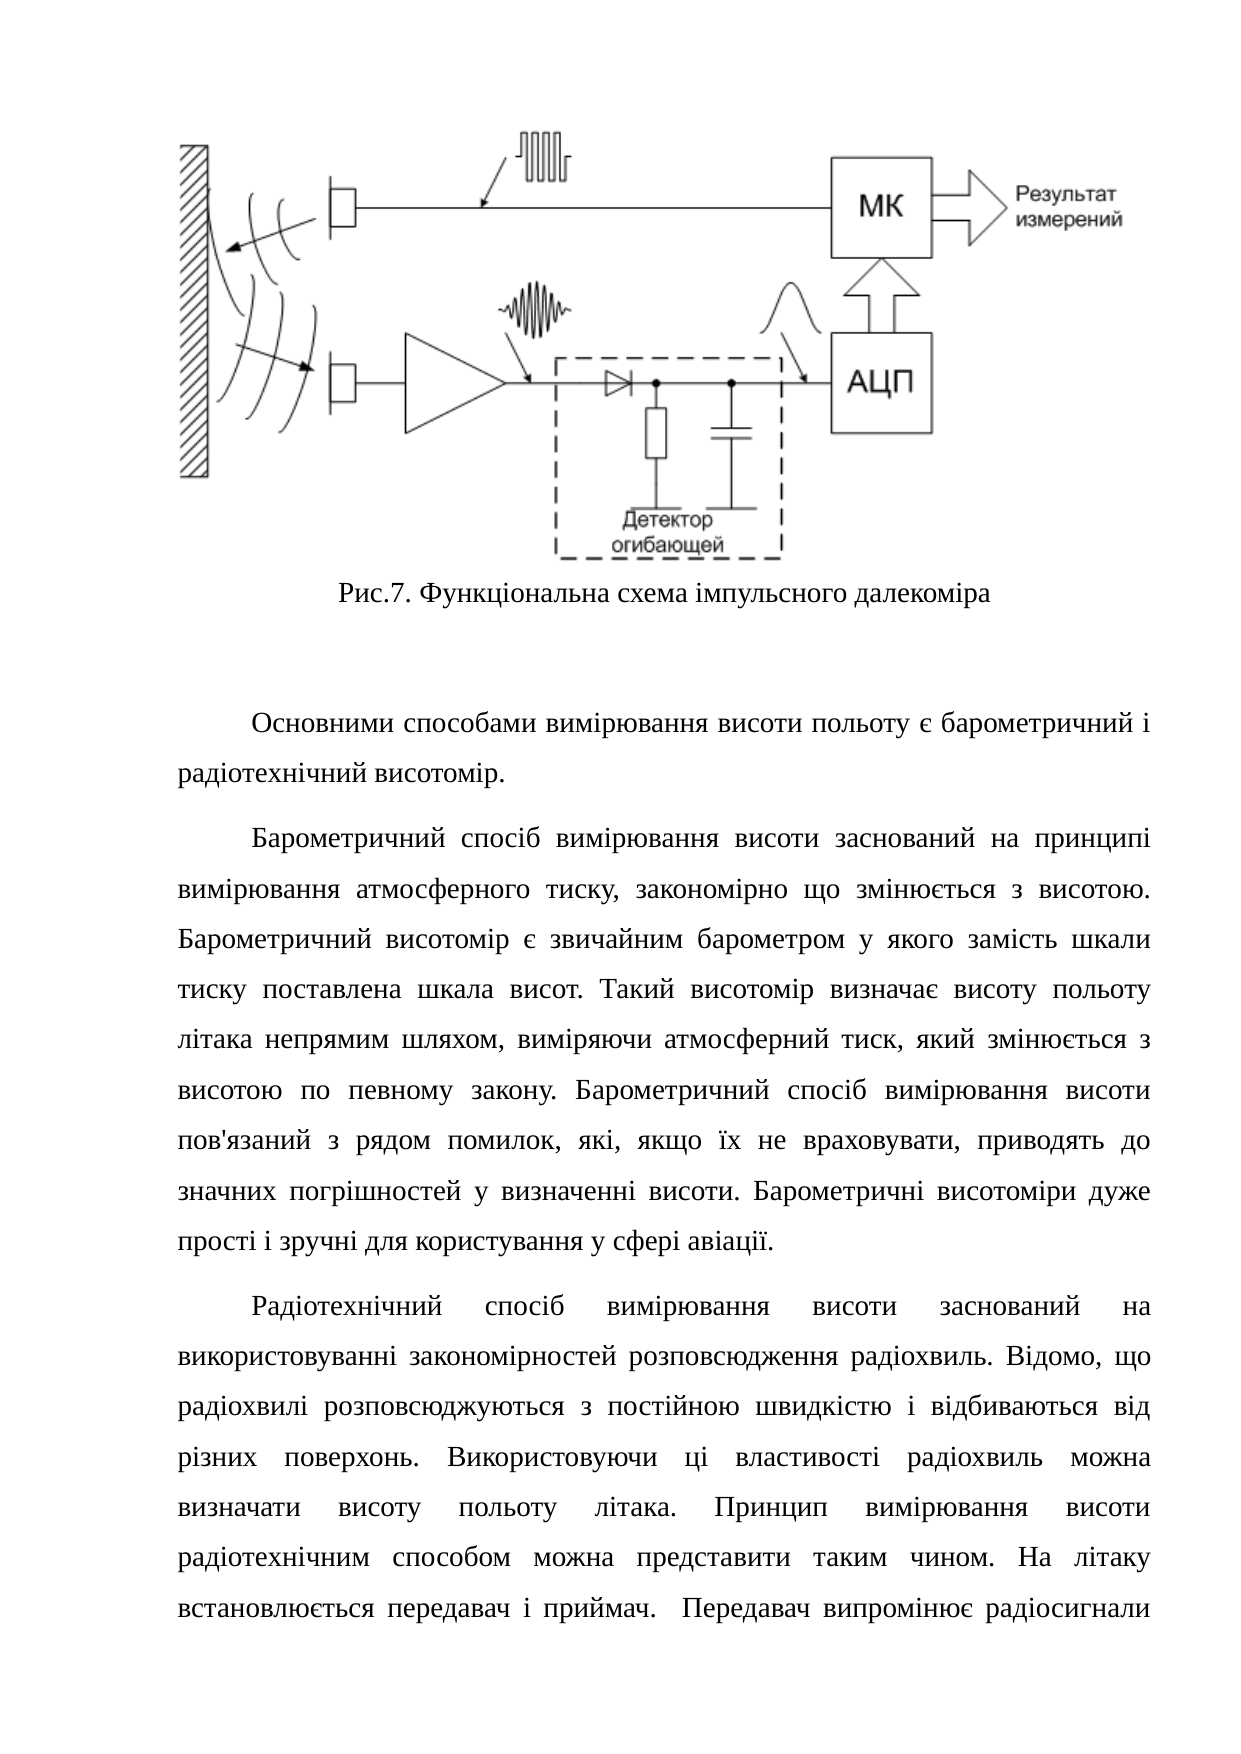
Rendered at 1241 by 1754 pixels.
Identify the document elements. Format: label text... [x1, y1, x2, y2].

text Радіотехнічний спосіб вимірювання висоти заснований на використовуванні закономірностей розповсюдження радіохвиль. Відомо, що радіохвилі розповсюджуються з постійною швидкістю і відбиваються від різних поверхонь. Використовуючи ці властивості радіохвиль можна визначати висоту польоту літака. Принцип вимірювання висоти радіотехнічним способом можна представити таким чином. На літаку встановлюється передавач і приймач. Передавач випромінює радіосигнали [177, 1288, 1152, 1623]
picture [157, 106, 1132, 576]
text Барометричний спосіб вимірювання висоти заснований на принципі вимірювання атмосферного тиску, закономірно що змінюється з висотою. Барометричний висотомір є звичайним барометром у якого замість шкали тиску поставлена шкала висот. Такий висотомір визначає висоту польоту літака непрямим шляхом, виміряючи атмосферний тиск, який змінюється з висотою по певному закону. Барометричний спосіб вимірювання висоти пов'язаний з рядом помилок, які, якщо їх не враховувати, приводять до значних погрішностей у визначенні висоти. Барометричні висотоміри дуже прості і зручні для користування у сфері авіації. [177, 820, 1152, 1256]
text Рис.7. Функціональна схема імпульсного далекоміра [177, 88, 1152, 609]
text Основними способами вимірювання висоти польоту є барометричний і радіотехнічний висотомір. [177, 705, 1152, 789]
